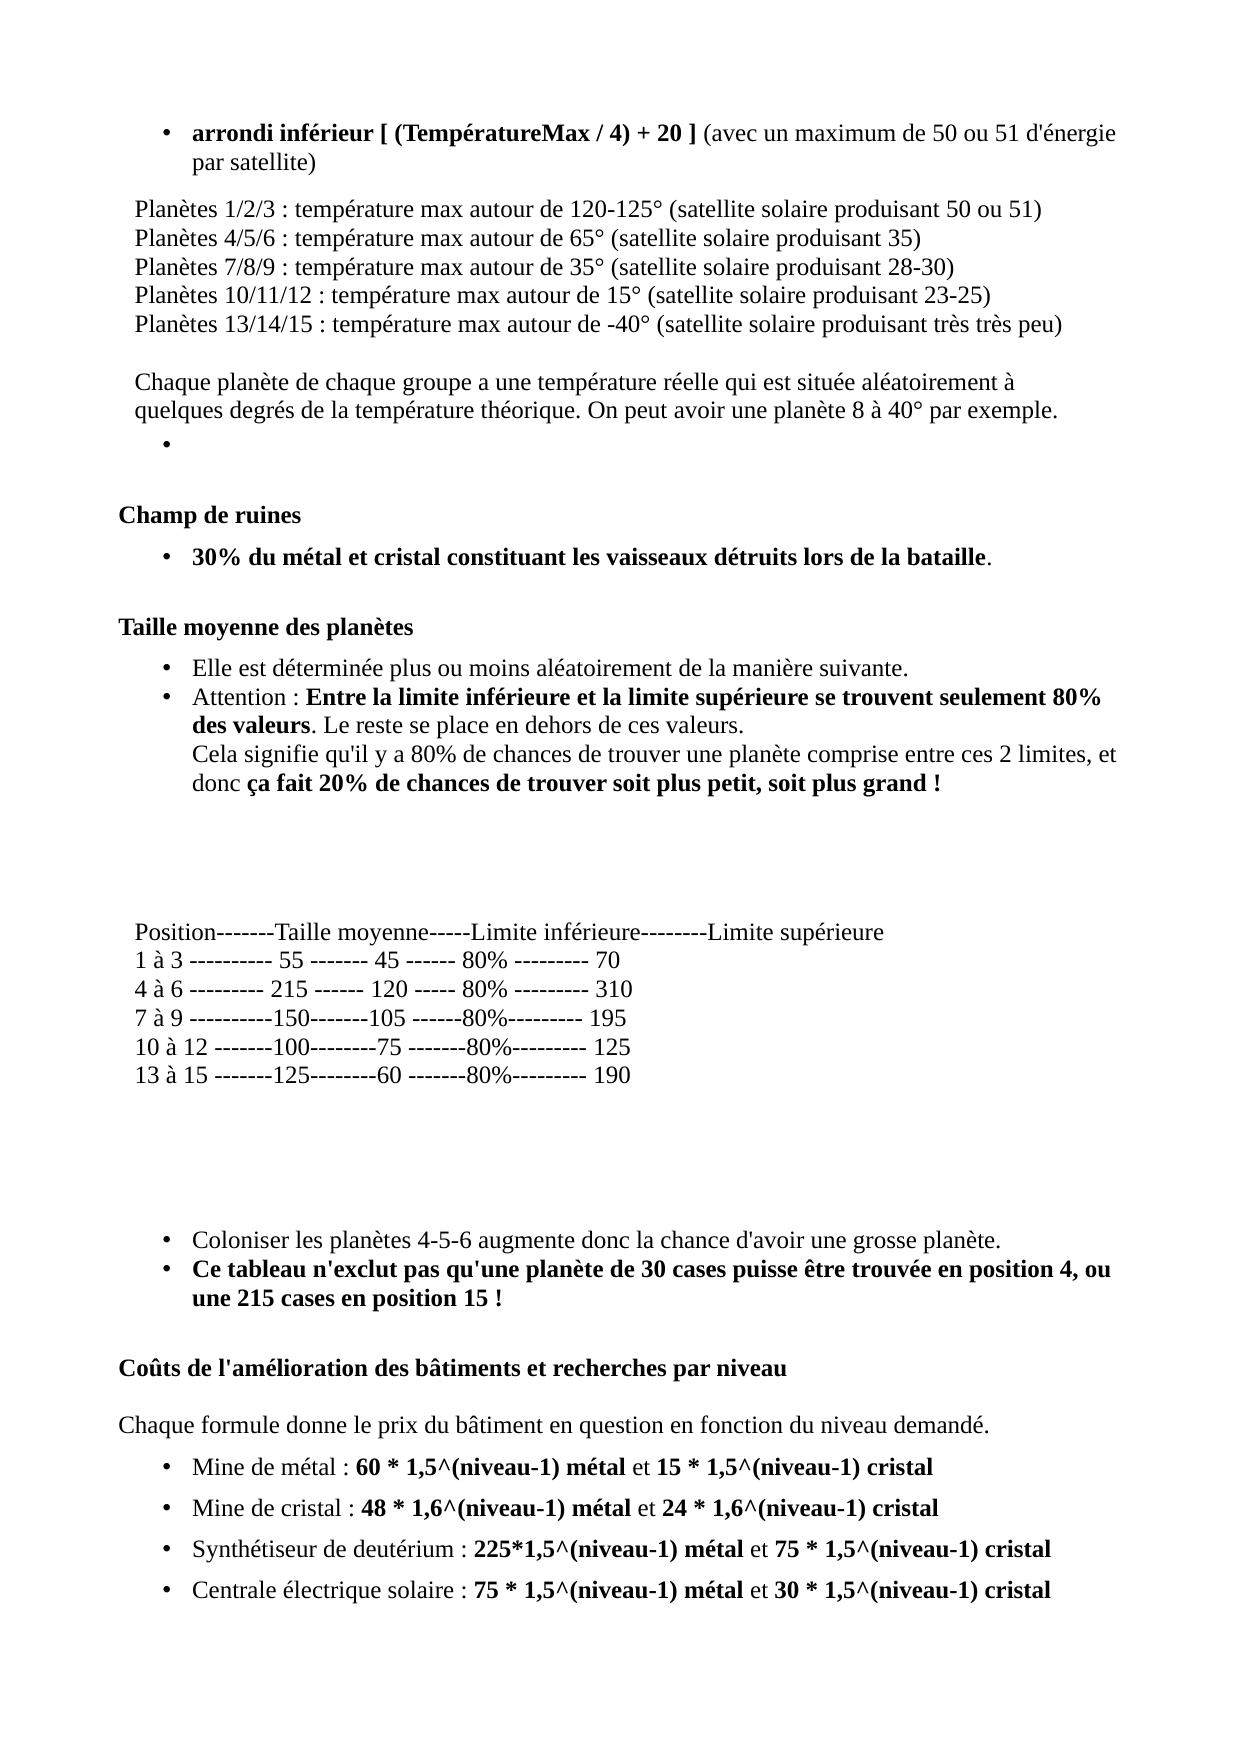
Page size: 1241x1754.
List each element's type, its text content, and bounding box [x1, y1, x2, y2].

list Ce tableau n'exclut pas qu'une planète de 30 cases puisse être trouvée en position 4, ou une 215 cases en position 15 ! [162, 1254, 1122, 1312]
list Coloniser les planètes 4-5-6 augmente donc la chance d'avoir une grosse planète. [162, 1226, 1122, 1254]
list arrondi inférieur [ (TempératureMax / 4) + 20 ] (avec un maximum de 50 ou 51 d'énergie par satellite) [162, 118, 1122, 176]
list Mine de métal : 60 * 1,5^(niveau-1) métal et 15 * 1,5^(niveau-1) cristal [162, 1452, 1122, 1481]
list Centrale électrique solaire : 75 * 1,5^(niveau-1) métal et 30 * 1,5^(niveau-1) cristal [162, 1576, 1122, 1604]
list 30% du métal et cristal constituant les vaisseaux détruits lors de la bataille. [162, 542, 1122, 571]
text Taille moyenne des planètes [118, 583, 1122, 641]
table_header Position-------Taille moyenne-----Limite inférieure--------Limite supérieure 1 à 3 ---------- 55 ------- 45 ------ 80% --------- 70 4 à 6 --------- 215 ------ 120 ----- 80% --------- 310 7 à 9 ----------150-------105 ------80%--------- 195 10 à 12 -------100--------75 -------80%--------- 125 13 à 15 -------125--------60 -------80%--------- 190 [128, 809, 1112, 1197]
list Elle est déterminée plus ou moins aléatoirement de la manière suivante. [162, 653, 1122, 682]
list Mine de cristal : 48 * 1,6^(niveau-1) métal et 24 * 1,6^(niveau-1) cristal [162, 1493, 1122, 1522]
text Champ de ruines [118, 472, 1122, 529]
text Coûts de l'amélioration des bâtiments et recherches par niveau Chaque formule donne le prix du bâtiment en question en fonction du niveau demandé. [118, 1324, 1122, 1439]
table_header Planètes 1/2/3 : température max autour de 120-125° (satellite solaire produisant 50 ou 51) Planètes 4/5/6 : température max autour de 65° (satellite solaire produisant 35) Planètes 7/8/9 : température max autour de 35° (satellite solaire produisant 28-30) Planètes 10/11/12 : température max autour de 15° (satellite solaire produisant 23-25) Planètes 13/14/15 : température max autour de -40° (satellite solaire produisant très très peu) Chaque planète de chaque groupe a une température réelle qui est située aléatoirement à quelques degrés de la température théorique. On peut avoir une planète 8 à 40° par exemple. [128, 188, 1112, 431]
list Synthétiseur de deutérium : 225*1,5^(niveau-1) métal et 75 * 1,5^(niveau-1) cristal [162, 1534, 1122, 1563]
list Attention : Entre la limite inférieure et la limite supérieure se trouvent seulement 80% des valeurs. Le reste se place en dehors de ces valeurs. Cela signifie qu'il y a 80% de chances de trouver une planète comprise entre ces 2 limites, et donc ça fait 20% de chances de trouver soit plus petit, soit plus grand ! [162, 682, 1122, 797]
